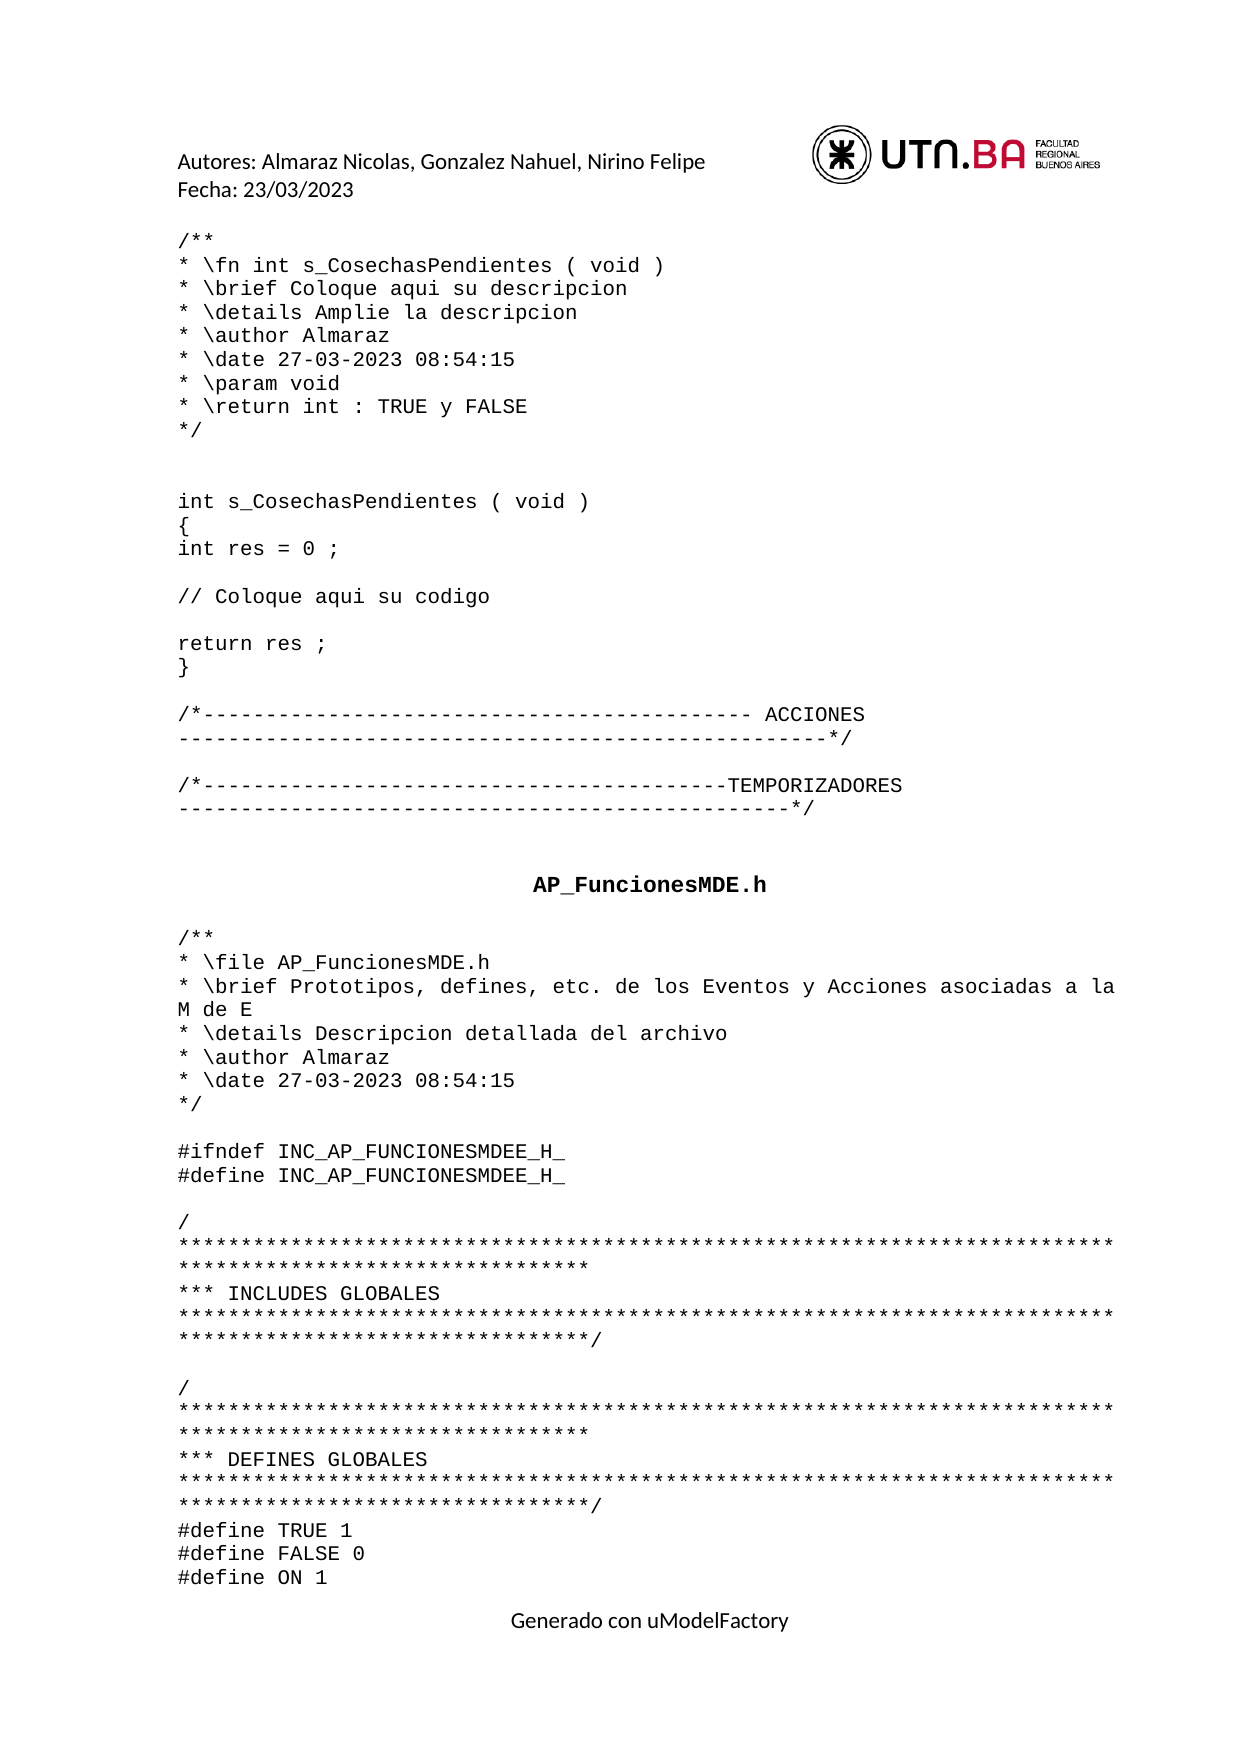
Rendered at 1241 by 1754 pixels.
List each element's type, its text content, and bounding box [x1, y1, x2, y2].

text return res ; [177, 633, 1122, 657]
text #define FALSE 0 [177, 1543, 1122, 1567]
text */ [177, 420, 1122, 444]
text int s_CosechasPendientes ( void ) [177, 491, 1122, 515]
text */ [177, 1094, 1122, 1118]
text * \param void [177, 373, 1122, 396]
text { [177, 515, 1122, 538]
text * \author Almaraz [177, 1047, 1122, 1070]
text * \brief Coloque aqui su descripcion [177, 278, 1122, 302]
text #define TRUE 1 [177, 1519, 1122, 1543]
text /** [177, 231, 1122, 254]
text /************************************************************************************************************ [177, 1212, 1122, 1283]
text /*-------------------------------------------- ACCIONES ----------------------------------------------------*/ [177, 704, 1122, 751]
text int res = 0 ; [177, 538, 1122, 562]
text * \brief Prototipos, defines, etc. de los Eventos y Acciones asociadas a la M de E [177, 976, 1122, 1023]
text // Coloque aqui su codigo [177, 586, 1122, 609]
text * \file AP_FuncionesMDE.h [177, 952, 1122, 976]
text * \date 27-03-2023 08:54:15 [177, 1070, 1122, 1094]
text ************************************************************************************************************/ [177, 1307, 1122, 1354]
text #ifndef INC_AP_FUNCIONESMDEE_H_ [177, 1141, 1122, 1165]
text ************************************************************************************************************/ [177, 1472, 1122, 1519]
text * \date 27-03-2023 08:54:15 [177, 349, 1122, 373]
text /** [177, 928, 1122, 952]
table_header AP_FuncionesMDE.h [177, 874, 1122, 900]
text #define INC_AP_FUNCIONESMDEE_H_ [177, 1165, 1122, 1188]
text *** DEFINES GLOBALES [177, 1449, 1122, 1472]
text /************************************************************************************************************ [177, 1378, 1122, 1449]
text * \fn int s_CosechasPendientes ( void ) [177, 254, 1122, 278]
text *** INCLUDES GLOBALES [177, 1283, 1122, 1307]
text } [177, 657, 1122, 680]
text * \details Amplie la descripcion [177, 302, 1122, 326]
text /*------------------------------------------TEMPORIZADORES -------------------------------------------------*/ [177, 775, 1122, 822]
text #define ON 1 [177, 1567, 1122, 1591]
text * \details Descripcion detallada del archivo [177, 1023, 1122, 1047]
text * \author Almaraz [177, 326, 1122, 349]
text * \return int : TRUE y FALSE [177, 396, 1122, 420]
picture [798, 118, 1122, 190]
